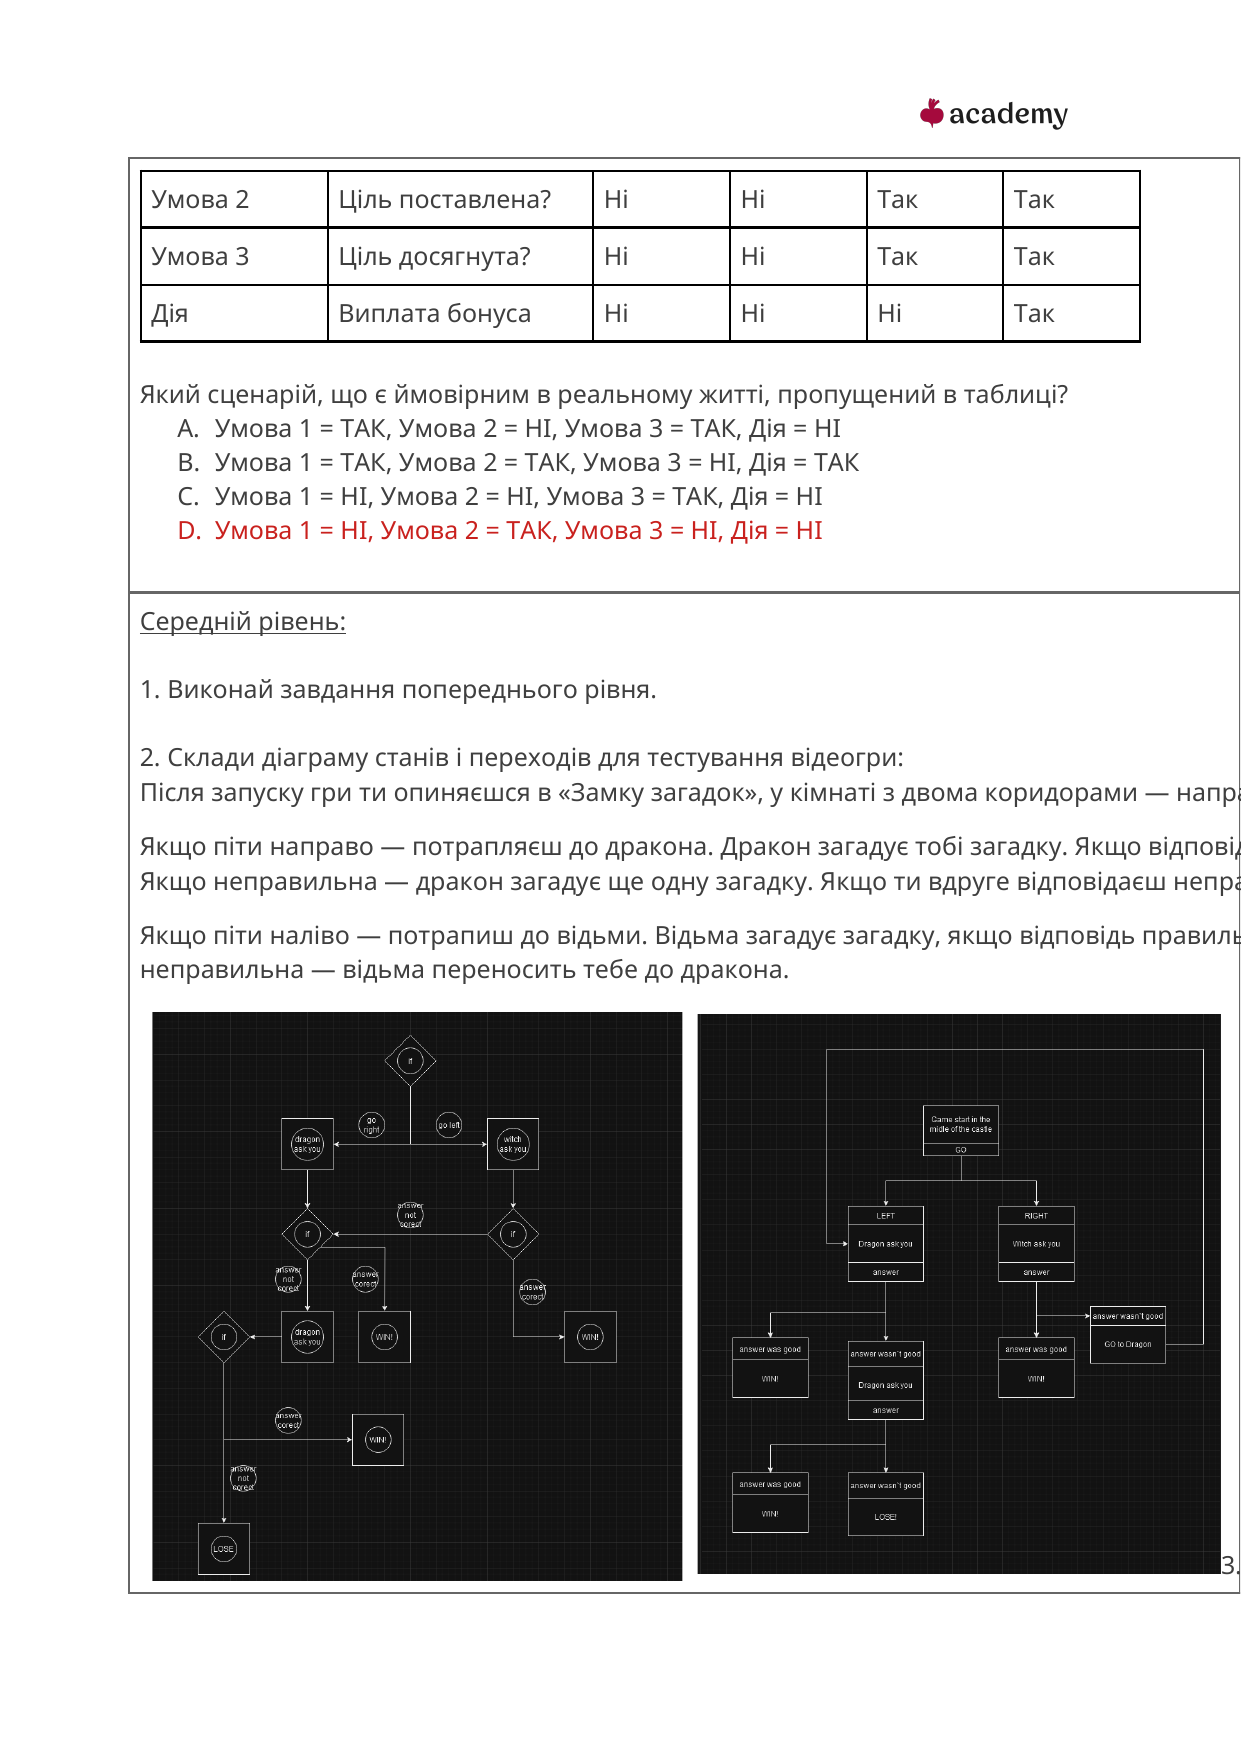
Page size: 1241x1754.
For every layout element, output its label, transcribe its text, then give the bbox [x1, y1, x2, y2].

table_cell Ціль поставлена? [329, 172, 592, 226]
table_cell Так [868, 229, 1002, 283]
picture [697, 1014, 1221, 1574]
table_cell Середній рівень: 1. Виконай завдання попереднього рівня. 2. Склади діаграму станів і переходів для тестування відеогри: Після запуску гри ти опиняєшся в «Замку загадок», у кімнаті з двома коридорами — направо і наліво. Якщо піти направо — потрапляєш до дракона. Дракон загадує тобі загадку. Якщо відповідь правильна — виходиш із замку та виграєш. Якщо неправильна — дракон загадує ще одну загадку. Якщо ти вдруге відповідаєш неправильно — дракон тебе з'їдає і ти програєш. Якщо піти наліво — потрапиш до відьми. Відьма загадує загадку, якщо відповідь правильна — виходиш із замку і виграєш. Якщо відповідь неправильна — відьма переносить тебе до дракона. 3. Скільки тест-кейсів, відповідно до складеної діаграми, буде достатньо, щоб протестувати цю гру? 7 [130, 594, 1239, 1592]
table_cell Ні [594, 229, 729, 283]
table_cell Виплата бонуса [329, 286, 592, 340]
table_cell Ні [868, 286, 1002, 340]
picture [897, 75, 1091, 154]
table_cell Умова 3 [142, 229, 327, 283]
table_cell Дія [142, 286, 327, 340]
table_cell Так [1004, 229, 1139, 283]
table_header Must have рівень: 1. Яке твердження щодо діаграми переходу станів і таблиці з тест-кейсами є вірним? Дані тест-кейси покривають валідні і невалідні переходи на діаграмі. Дані тест-кейси показують всі можливі валідні переходи на діаграмі. Дані тест-кейси покривають деякі валідні переходи на діаграмі. Дані тест-кейси покривають пари переходів на діаграмі. 2. Співробітникам компанії виплачують бонуси за умови, що вони пропрацювати більше ніж рік та виконали заздалегідь поставлені цілі. Ці умови можна подати у вигляді таблиці рішень: Який сценарій, що є ймовірним в реальному житті, пропущений в таблиці? Умова 1 = ТАК, Умова 2 = НІ, Умова 3 = ТАК, Дія = НІ Умова 1 = ТАК, Умова 2 = ТАК, Умова 3 = НІ, Дія = ТАК Умова 1 = НІ, Умова 2 = НІ, Умова 3 = ТАК, Дія = НІ Умова 1 = НІ, Умова 2 = ТАК, Умова 3 = НІ, Дія = НІ [130, 159, 1239, 591]
table_cell Ні [731, 229, 866, 283]
table_cell Умова 2 [142, 172, 327, 226]
table_cell Ні [594, 172, 729, 226]
table_cell Так [868, 172, 1002, 226]
table_cell Ні [594, 286, 729, 340]
table_cell Так [1004, 286, 1139, 340]
table_cell Ціль досягнута? [329, 229, 592, 283]
table_cell Ні [731, 172, 866, 226]
table_cell Ні [731, 286, 866, 340]
picture [152, 1012, 683, 1581]
table_cell Так [1004, 172, 1139, 226]
